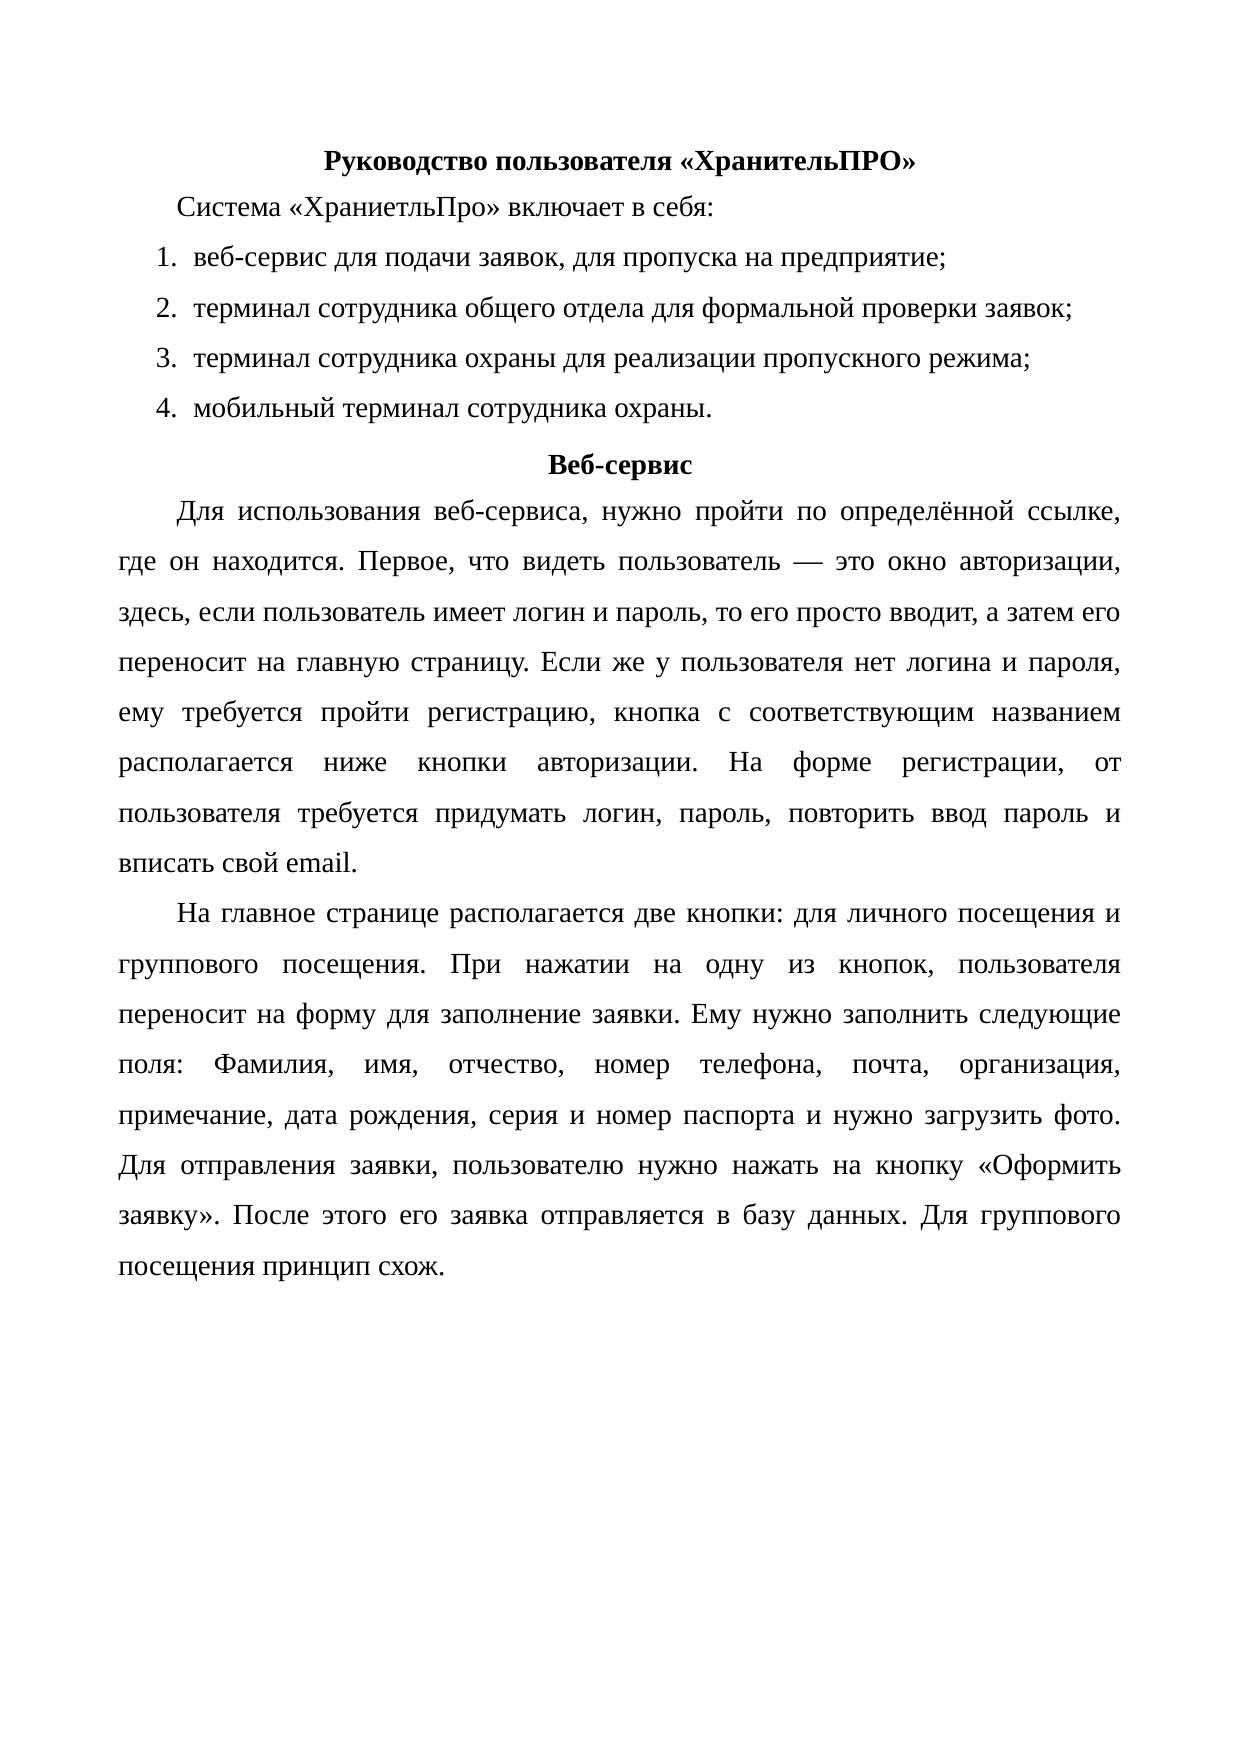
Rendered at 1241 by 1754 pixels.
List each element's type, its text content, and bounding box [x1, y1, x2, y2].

text Система «ХраниетльПро» включает в себя: [118, 189, 1122, 223]
text На главное странице располагается две кнопки: для личного посещения и группового посещения. При нажатии на одну из кнопок, пользователя переносит на форму для заполнение заявки. Ему нужно заполнить следующие поля: Фамилия, имя, отчество, номер телефона, почта, организация, примечание, дата рождения, серия и номер паспорта и нужно загрузить фото. Для отправления заявки, пользователю нужно нажать на кнопку «Оформить заявку». После этого его заявка отправляется в базу данных. Для группового посещения принцип схож. [118, 896, 1122, 1281]
list терминал сотрудника охраны для реализации пропускного режима; [156, 340, 1122, 374]
text Для использования веб-сервиса, нужно пройти по определённой ссылке, где он находится. Первое, что видеть пользователь — это окно авторизации, здесь, если пользователь имеет логин и пароль, то его просто вводит, а затем его переносит на главную страницу. Если же у пользователя нет логина и пароля, ему требуется пройти регистрацию, кнопка с соответствующим названием располагается ниже кнопки авторизации. На форме регистрации, от пользователя требуется придумать логин, пароль, повторить ввод пароль и вписать свой email. [118, 493, 1122, 879]
list мобильный терминал сотрудника охраны. [156, 390, 1122, 424]
list терминал сотрудника общего отдела для формальной проверки заявок; [156, 290, 1122, 323]
subtitle Веб-сервис [118, 447, 1122, 481]
title Руководство пользователя «ХранительПРО» [118, 143, 1122, 177]
list веб-сервис для подачи заявок, для пропуска на предприятие; [156, 239, 1122, 273]
